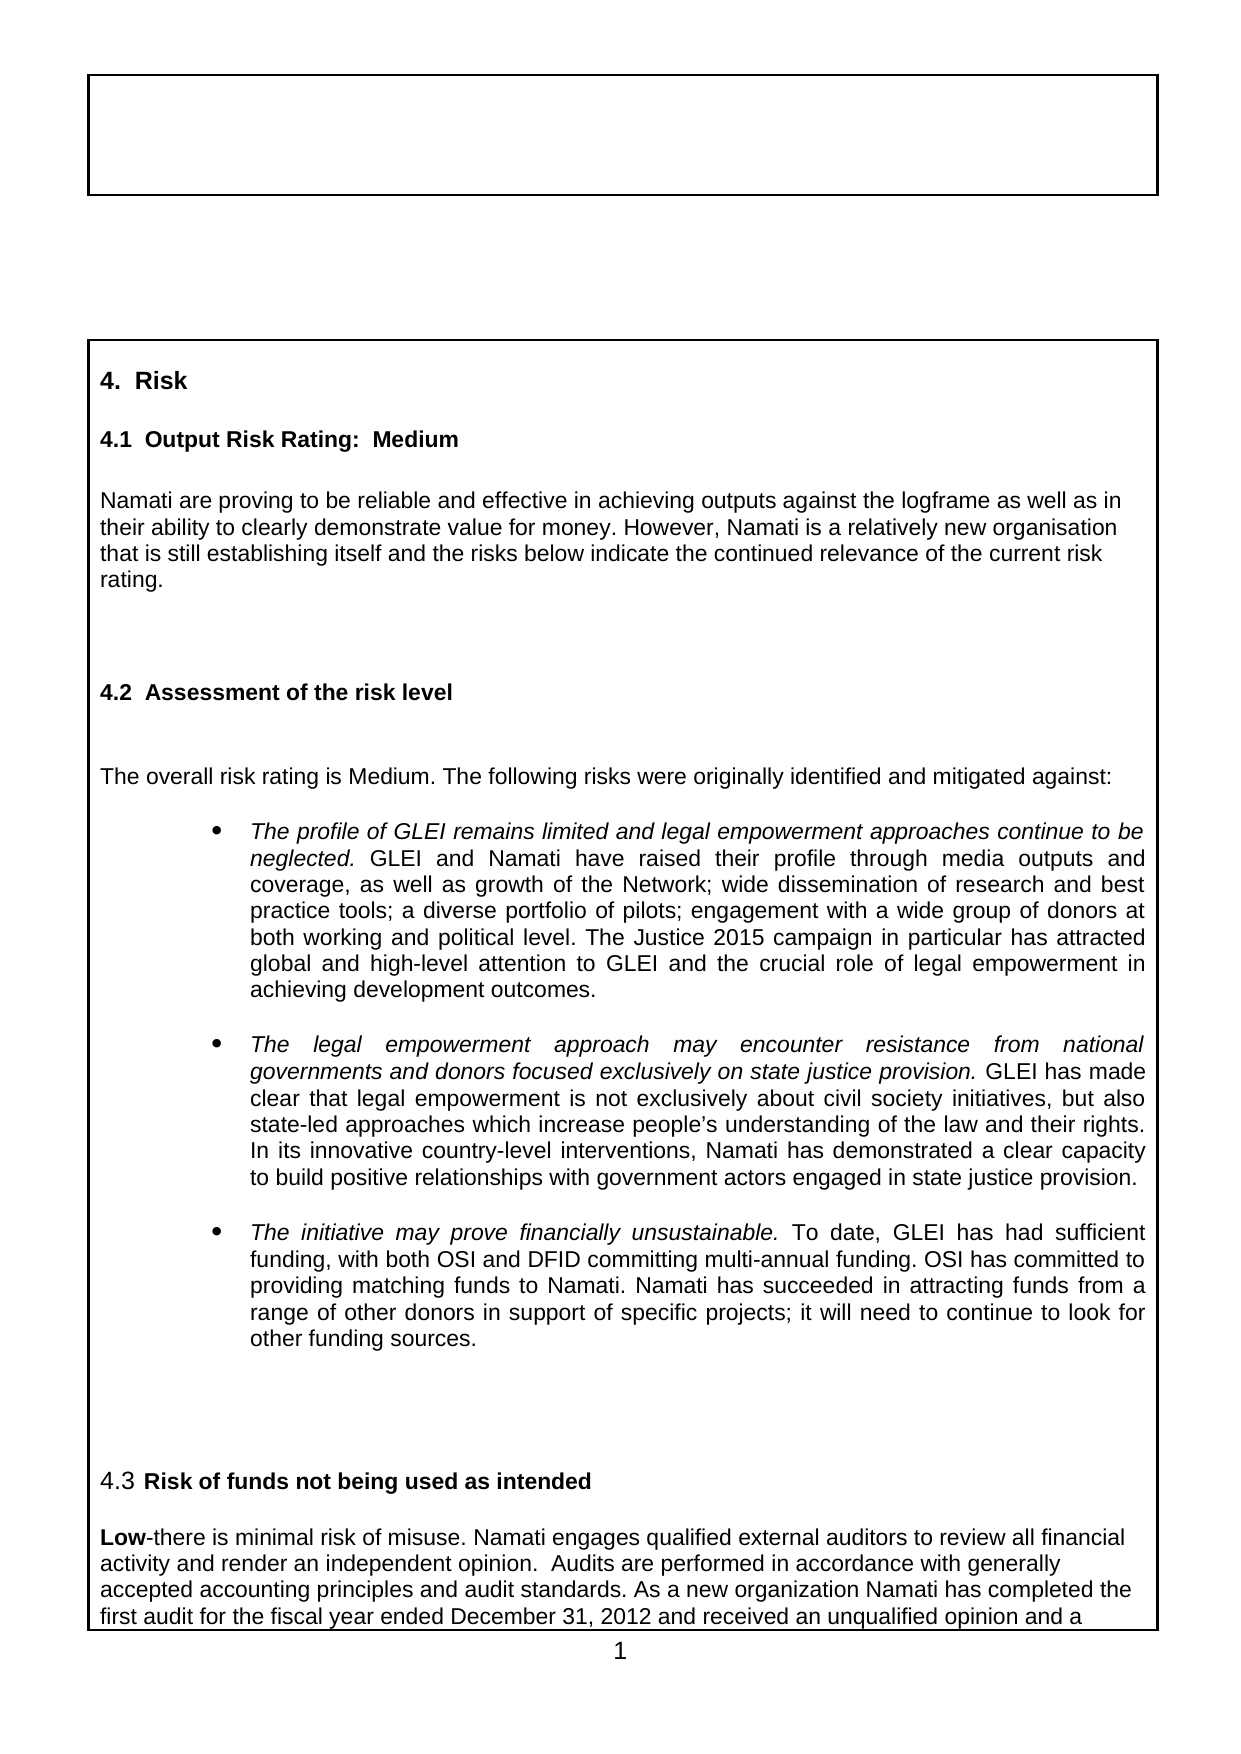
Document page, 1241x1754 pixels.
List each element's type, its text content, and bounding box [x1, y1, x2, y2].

table_header 4. Risk [90, 341, 1156, 401]
table_cell 4.1 Output Risk Rating: Medium Namati are proving to be reliable and effective in achieving outputs against the logframe as well as in their ability to clearly demonstrate value for money. However, Namati is a relatively new organisation that is still establishing itself and the risks below indicate the continued relevance of the current risk rating. 4.2 Assessment of the risk level The overall risk rating is Medium. The following risks were originally identified and mitigated against: The profile of GLEI remains limited and legal empowerment approaches continue to be neglected. GLEI and Namati have raised their profile through media outputs and coverage, as well as growth of the Network; wide dissemination of research and best practice tools; a diverse portfolio of pilots; engagement with a wide group of donors at both working and political level. The Justice 2015 campaign in particular has attracted global and high-level attention to GLEI and the crucial role of legal empowerment in achieving development outcomes. The legal empowerment approach may encounter resistance from national governments and donors focused exclusively on state justice provision. GLEI has made clear that legal empowerment is not exclusively about civil society initiatives, but also state-led approaches which increase people’s understanding of the law and their rights. In its innovative country-level interventions, Namati has demonstrated a clear capacity to build positive relationships with government actors engaged in state justice provision. The initiative may prove financially unsustainable. To date, GLEI has had sufficient funding, with both OSI and DFID committing multi-annual funding. OSI has committed to providing matching funds to Namati. Namati has succeeded in attracting funds from a range of other donors in support of specific projects; it will need to continue to look for other funding sources. [90, 401, 1156, 1437]
table_cell [90, 76, 1156, 194]
table_cell Risk of funds not being used as intended Low-there is minimal risk of misuse. Namati engages qualified external auditors to review all financial activity and render an independent opinion. Audits are performed in accordance with generally accepted accounting principles and audit standards. As a new organization Namati has completed the first audit for the fiscal year ended December 31, 2012 and received an unqualified opinion and a [90, 1438, 1156, 1629]
